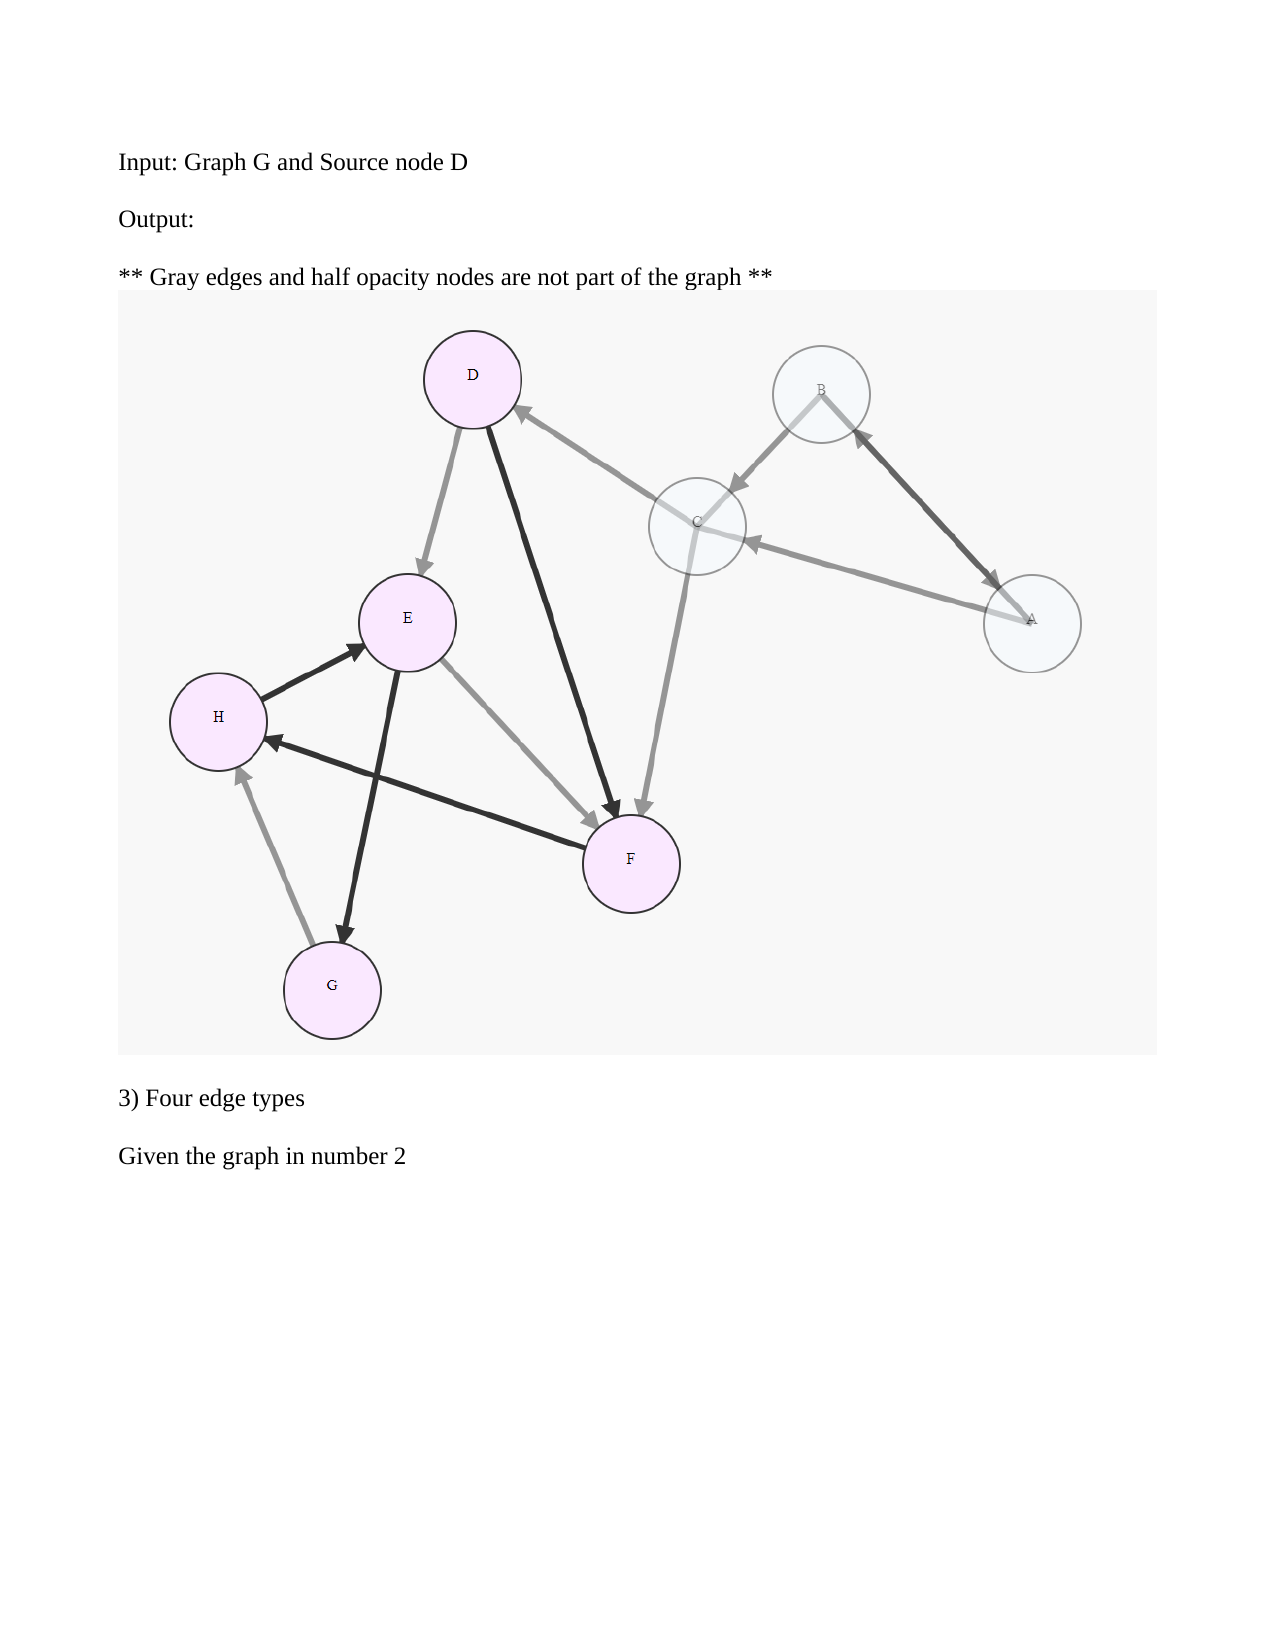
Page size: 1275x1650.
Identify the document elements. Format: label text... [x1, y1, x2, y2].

text Input: Graph G and Source node D [118, 147, 1157, 176]
picture [118, 290, 1157, 1055]
text Output: [118, 204, 1157, 233]
text ** Gray edges and half opacity nodes are not part of the graph ** [118, 262, 1157, 290]
text 3) Four edge types [118, 1083, 1157, 1112]
text Given the graph in number 2 [118, 1141, 1157, 1169]
